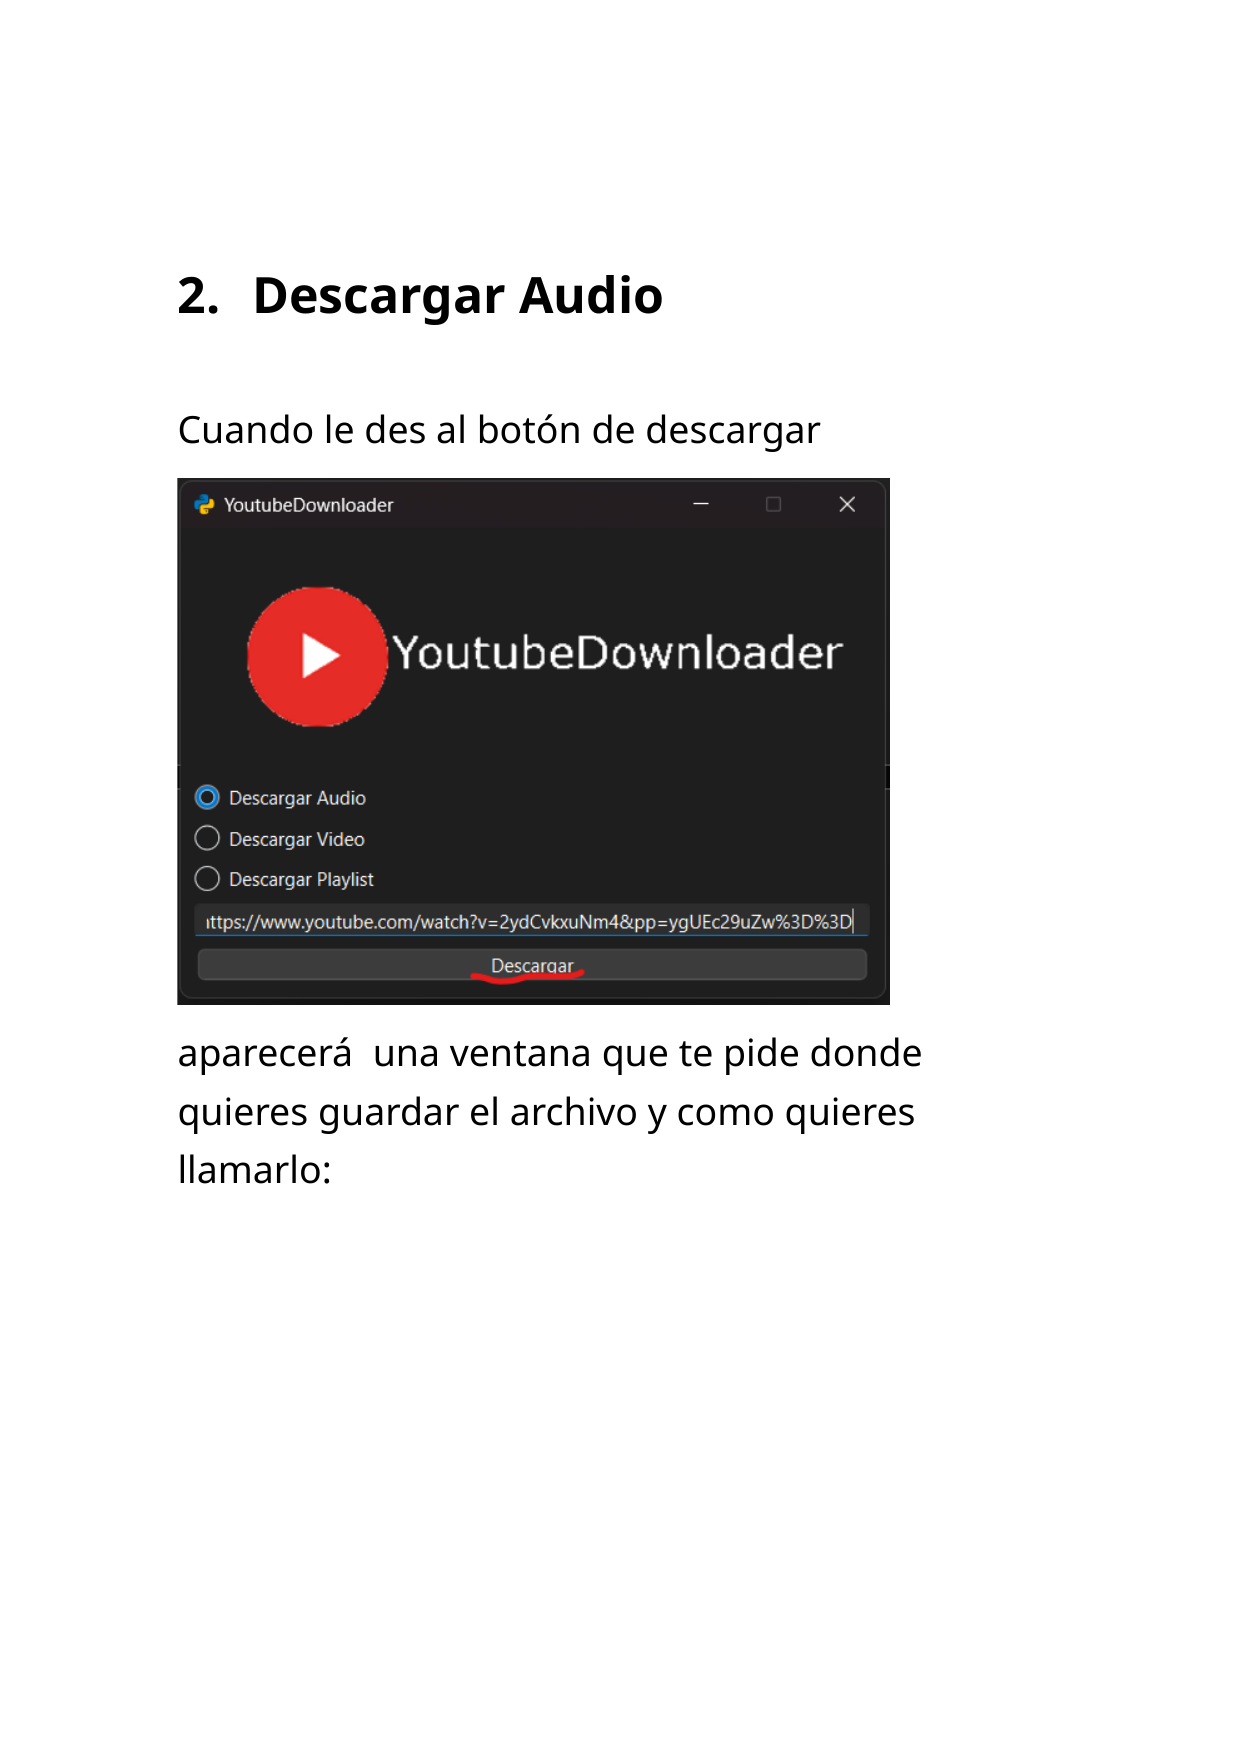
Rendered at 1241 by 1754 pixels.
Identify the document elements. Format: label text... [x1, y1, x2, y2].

text aparecerá una ventana que te pide donde quieres guardar el archivo y como quieres llamarlo: [177, 1026, 1063, 1194]
text Cuando le des al botón de descargar [177, 403, 1063, 454]
list Descargar Audio [177, 260, 1063, 328]
